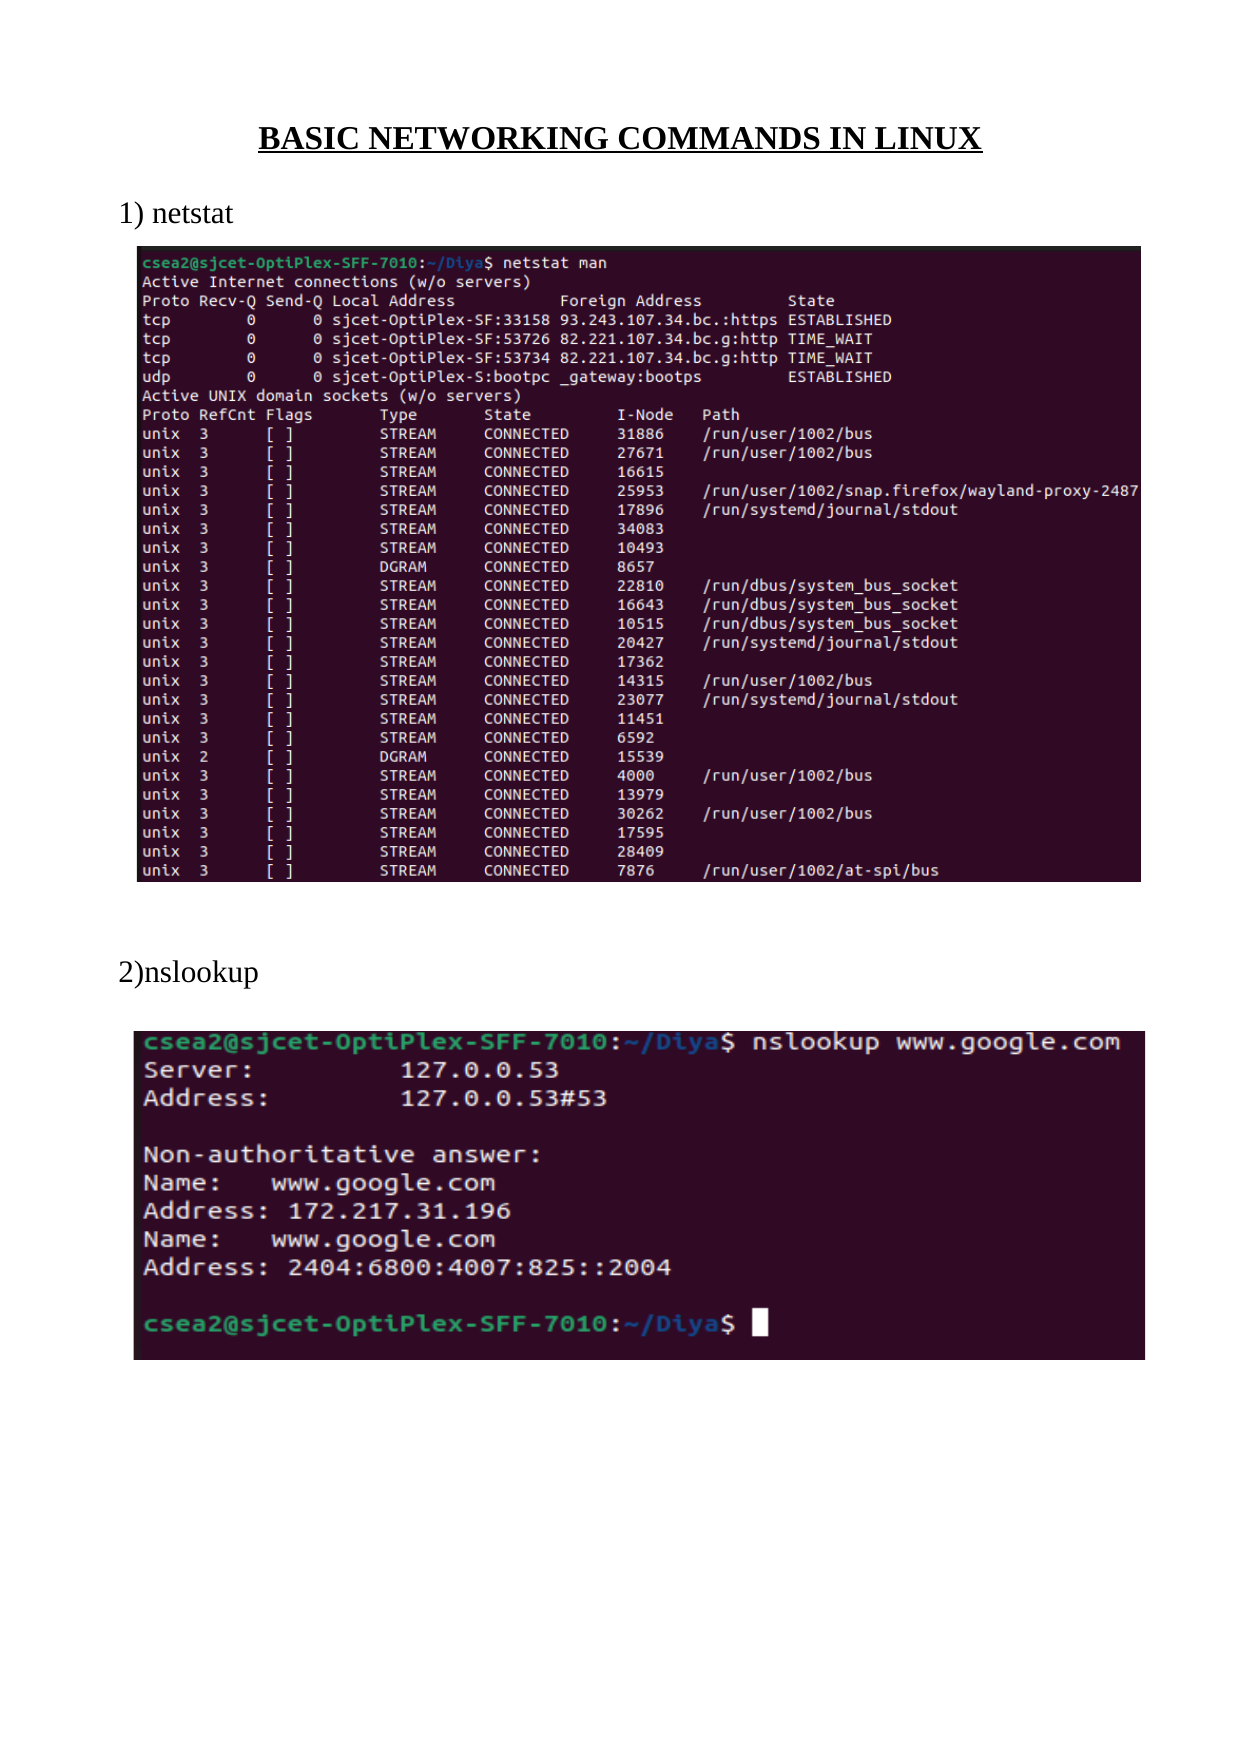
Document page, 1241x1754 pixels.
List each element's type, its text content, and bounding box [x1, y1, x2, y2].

text 1) netstat [118, 195, 1122, 231]
picture [136, 246, 1141, 882]
text 2)nslookup [118, 953, 1122, 989]
text BASIC NETWORKING COMMANDS IN LINUX [118, 118, 1122, 156]
picture [133, 1031, 1146, 1360]
